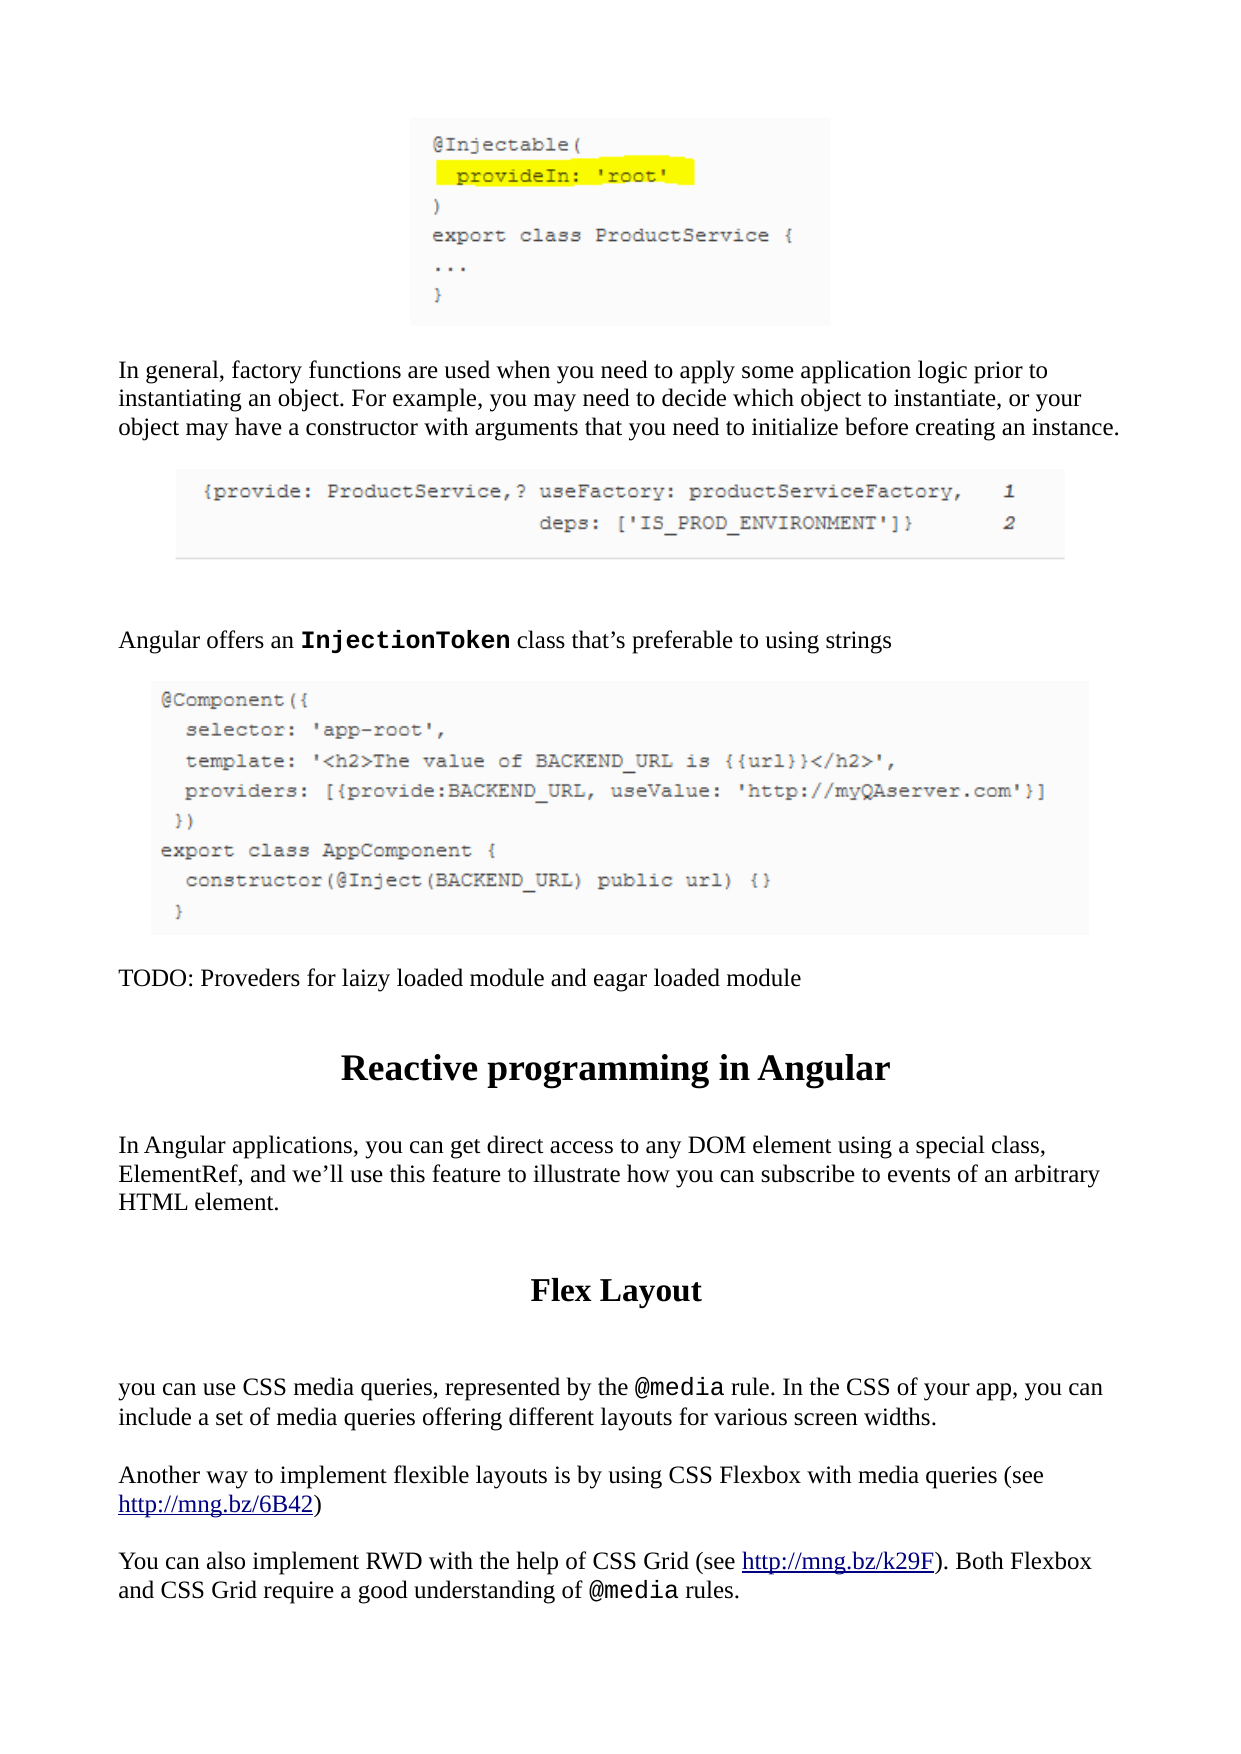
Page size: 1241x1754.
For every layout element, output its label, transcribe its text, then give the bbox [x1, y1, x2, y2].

text You can also implement RWD with the help of CSS Grid (see http://mng.bz/k29F). Both Flexbox and CSS Grid require a good understanding of @media rules. [118, 1546, 1122, 1606]
text Another way to implement flexible layouts is by using CSS Flexbox with media queries (see http://mng.bz/6B42) [118, 1460, 1122, 1517]
picture [410, 118, 831, 326]
picture [175, 469, 1065, 569]
picture [151, 681, 1089, 935]
text In Angular applications, you can get direct access to any DOM element using a special class, ElementRef, and we’ll use this feature to illustrate how you can subscribe to events of an arbitrary HTML element. [118, 1130, 1122, 1216]
subtitle Reactive programming in Angular [118, 1046, 1122, 1089]
subtitle Flex Layout [118, 1270, 1122, 1308]
text Angular offers an InjectionToken class that’s preferable to using strings [118, 626, 1122, 656]
text you can use CSS media queries, represented by the @media rule. In the CSS of your app, you can include a set of media queries offering different layouts for various screen widths. [118, 1372, 1122, 1431]
text TODO: Proveders for laizy loaded module and eagar loaded module [118, 963, 1122, 992]
text In general, factory functions are used when you need to apply some application logic prior to instantiating an object. For example, you may need to decide which object to instantiate, or your object may have a constructor with arguments that you need to initialize before creating an instance. [118, 355, 1122, 441]
